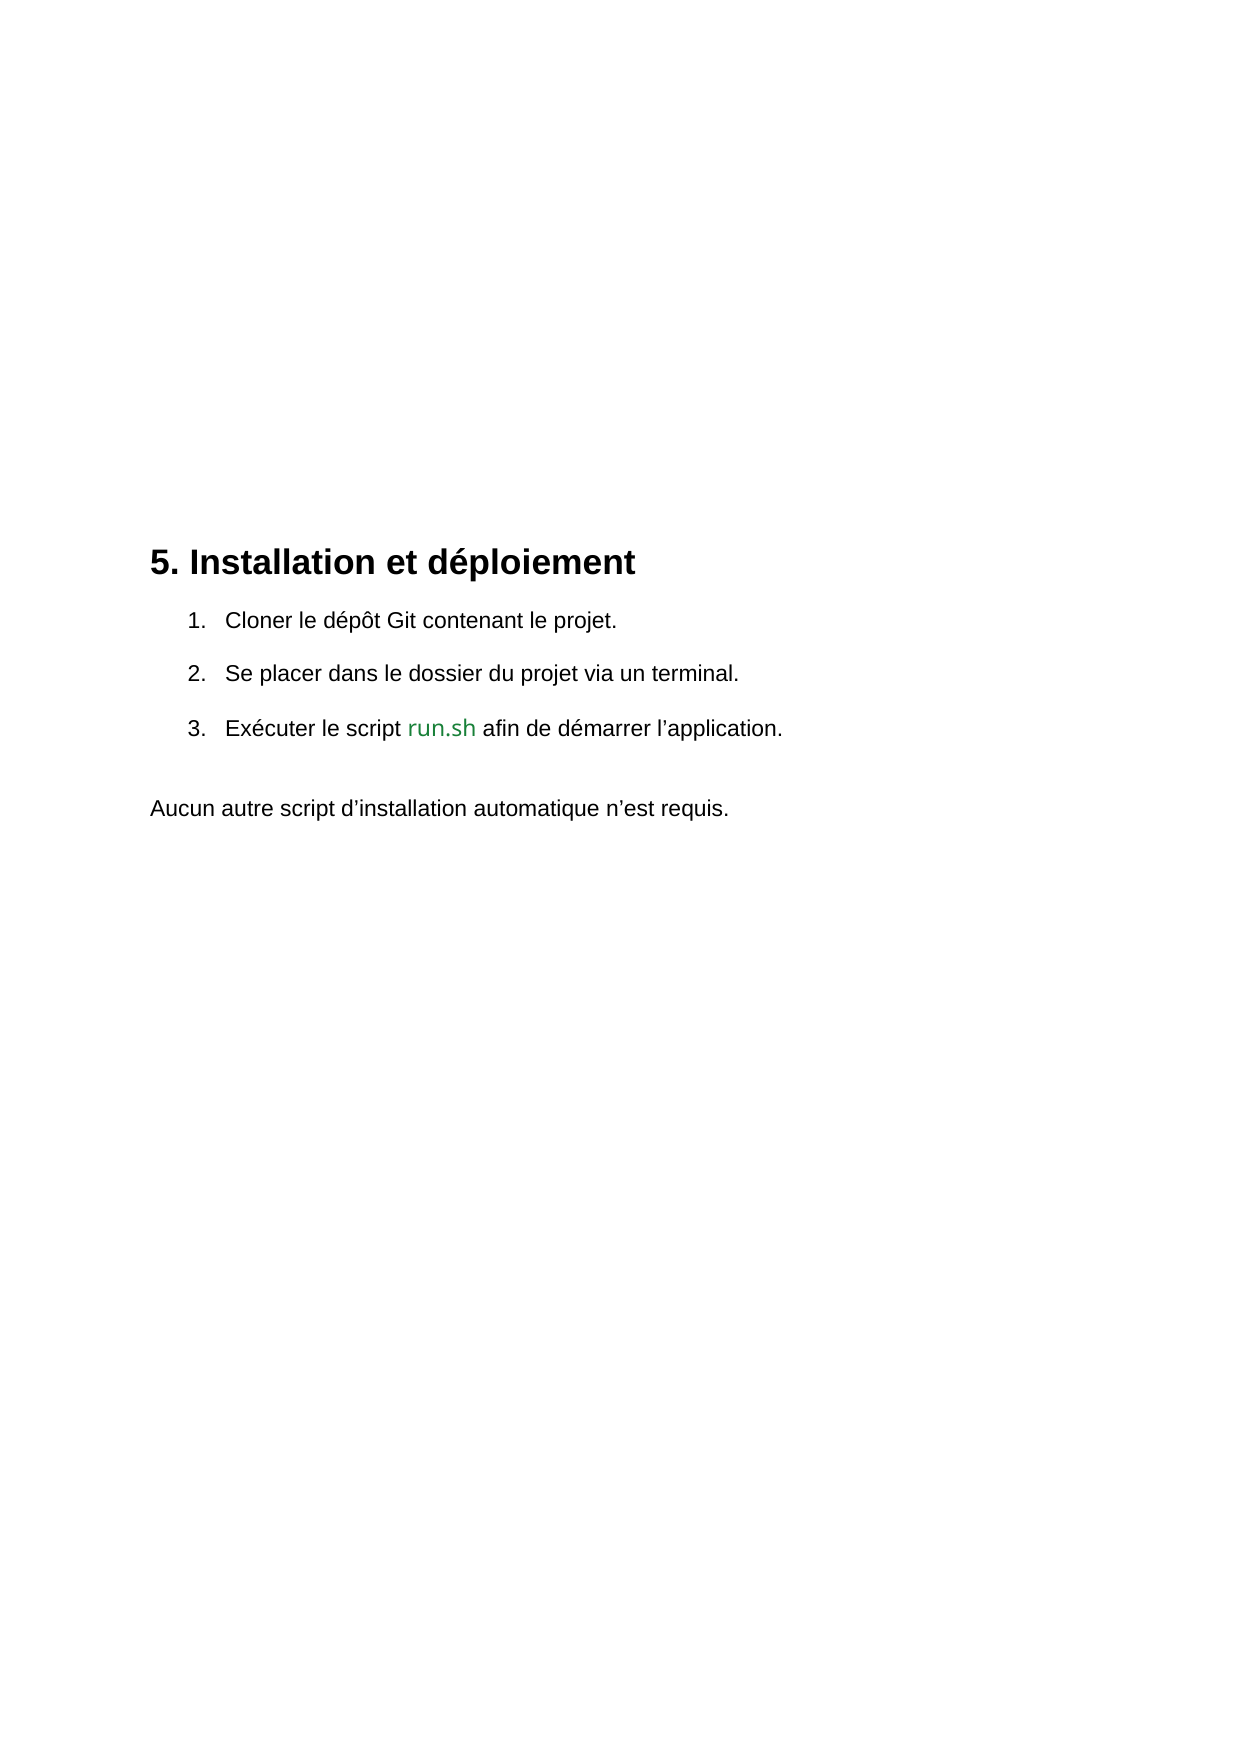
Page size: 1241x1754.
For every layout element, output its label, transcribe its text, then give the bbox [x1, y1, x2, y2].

text Aucun autre script d’installation automatique n’est requis. [150, 795, 1090, 821]
list Exécuter le script run.sh afin de démarrer l’application. [187, 712, 1090, 770]
list Cloner le dépôt Git contenant le projet. [187, 607, 1090, 659]
list Se placer dans le dossier du projet via un terminal. [187, 659, 1090, 712]
subtitle 5. Installation et déploiement [150, 541, 1090, 582]
